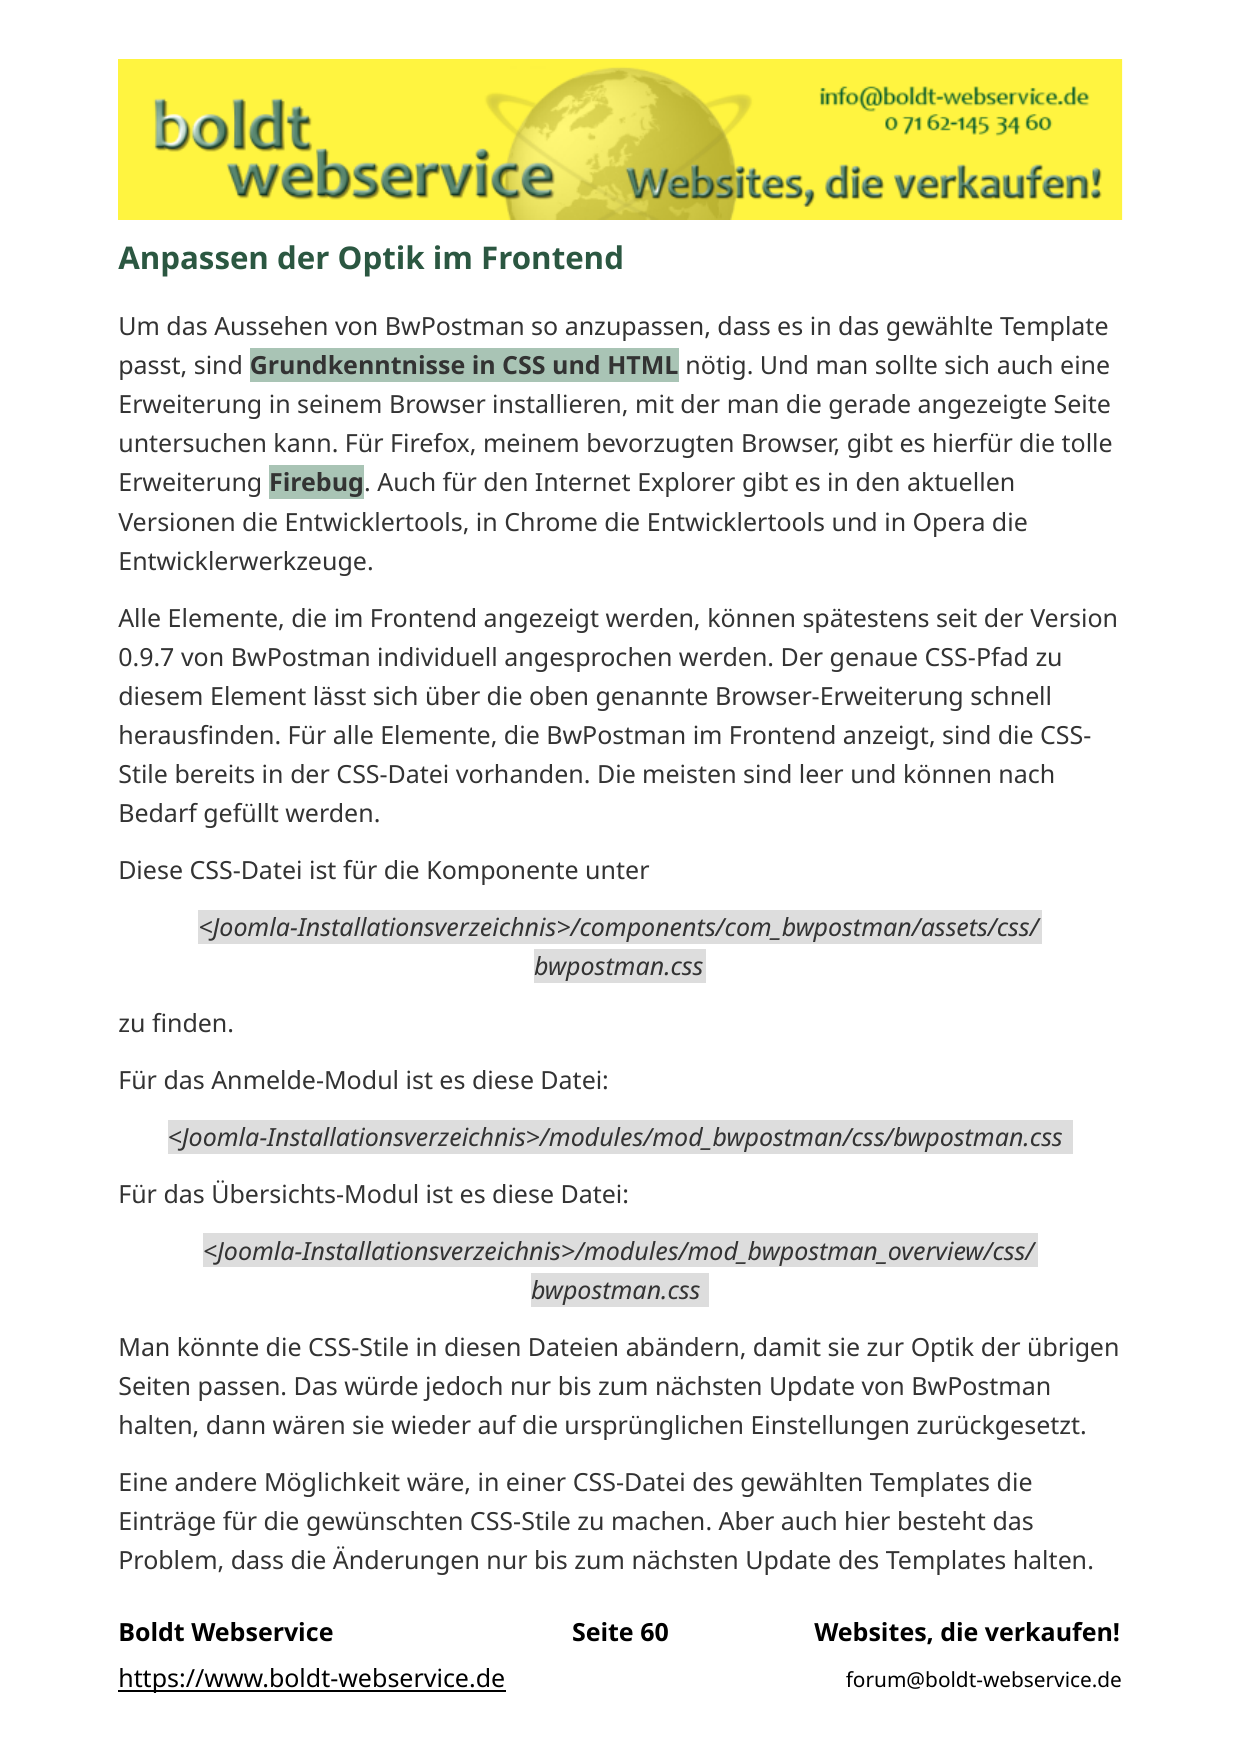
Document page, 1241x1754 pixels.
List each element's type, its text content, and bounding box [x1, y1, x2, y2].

text Man könnte die CSS-Stile in diesen Dateien abändern, damit sie zur Optik der übrigen Seiten passen. Das würde jedoch nur bis zum nächsten Update von BwPostman halten, dann wären sie wieder auf die ursprünglichen Einstellungen zurückgesetzt. [118, 1329, 1122, 1442]
text Für das Anmelde-Modul ist es diese Datei: [118, 1063, 1122, 1097]
text <Joomla-Installationsverzeichnis>/components/com_bwpostman/assets/css/bwpostman.css [118, 910, 1122, 983]
text Alle Elemente, die im Frontend angezeigt werden, können spätestens seit der Version 0.9.7 von BwPostman individuell angesprochen werden. Der genaue CSS-Pfad zu diesem Element lässt sich über die oben genannte Browser-Erweiterung schnell herausfinden. Für alle Elemente, die BwPostman im Frontend anzeigt, sind die CSS-Stile bereits in der CSS-Datei vorhanden. Die meisten sind leer und können nach Bedarf gefüllt werden. [118, 600, 1122, 830]
text Eine andere Möglichkeit wäre, in einer CSS-Datei des gewählten Templates die Einträge für die gewünschten CSS-Stile zu machen. Aber auch hier besteht das Problem, dass die Änderungen nur bis zum nächsten Update des Templates halten. [118, 1464, 1122, 1577]
text zu finden. [118, 1006, 1122, 1040]
text <Joomla-Installationsverzeichnis>/modules/mod_bwpostman/css/bwpostman.css [118, 1119, 1122, 1154]
picture [118, 59, 1123, 220]
text Diese CSS-Datei ist für die Komponente unter [118, 853, 1122, 887]
subtitle Anpassen der Optik im Frontend [118, 236, 1122, 279]
text Für das Übersichts-Modul ist es diese Datei: [118, 1176, 1122, 1211]
text Um das Aussehen von BwPostman so anzupassen, dass es in das gewählte Template passt, sind Grundkenntnisse in CSS und HTML nötig. Und man sollte sich auch eine Erweiterung in seinem Browser installieren, mit der man die gerade angezeigte Seite untersuchen kann. Für Firefox, meinem bevorzugten Browser, gibt es hierfür die tolle Erweiterung Firebug. Auch für den Internet Explorer gibt es in den aktuellen Versionen die Entwicklertools, in Chrome die Entwicklertools und in Opera die Entwicklerwerkzeuge. [118, 308, 1122, 577]
text <Joomla-Installationsverzeichnis>/modules/mod_bwpostman_overview/css/bwpostman.css [118, 1233, 1122, 1307]
